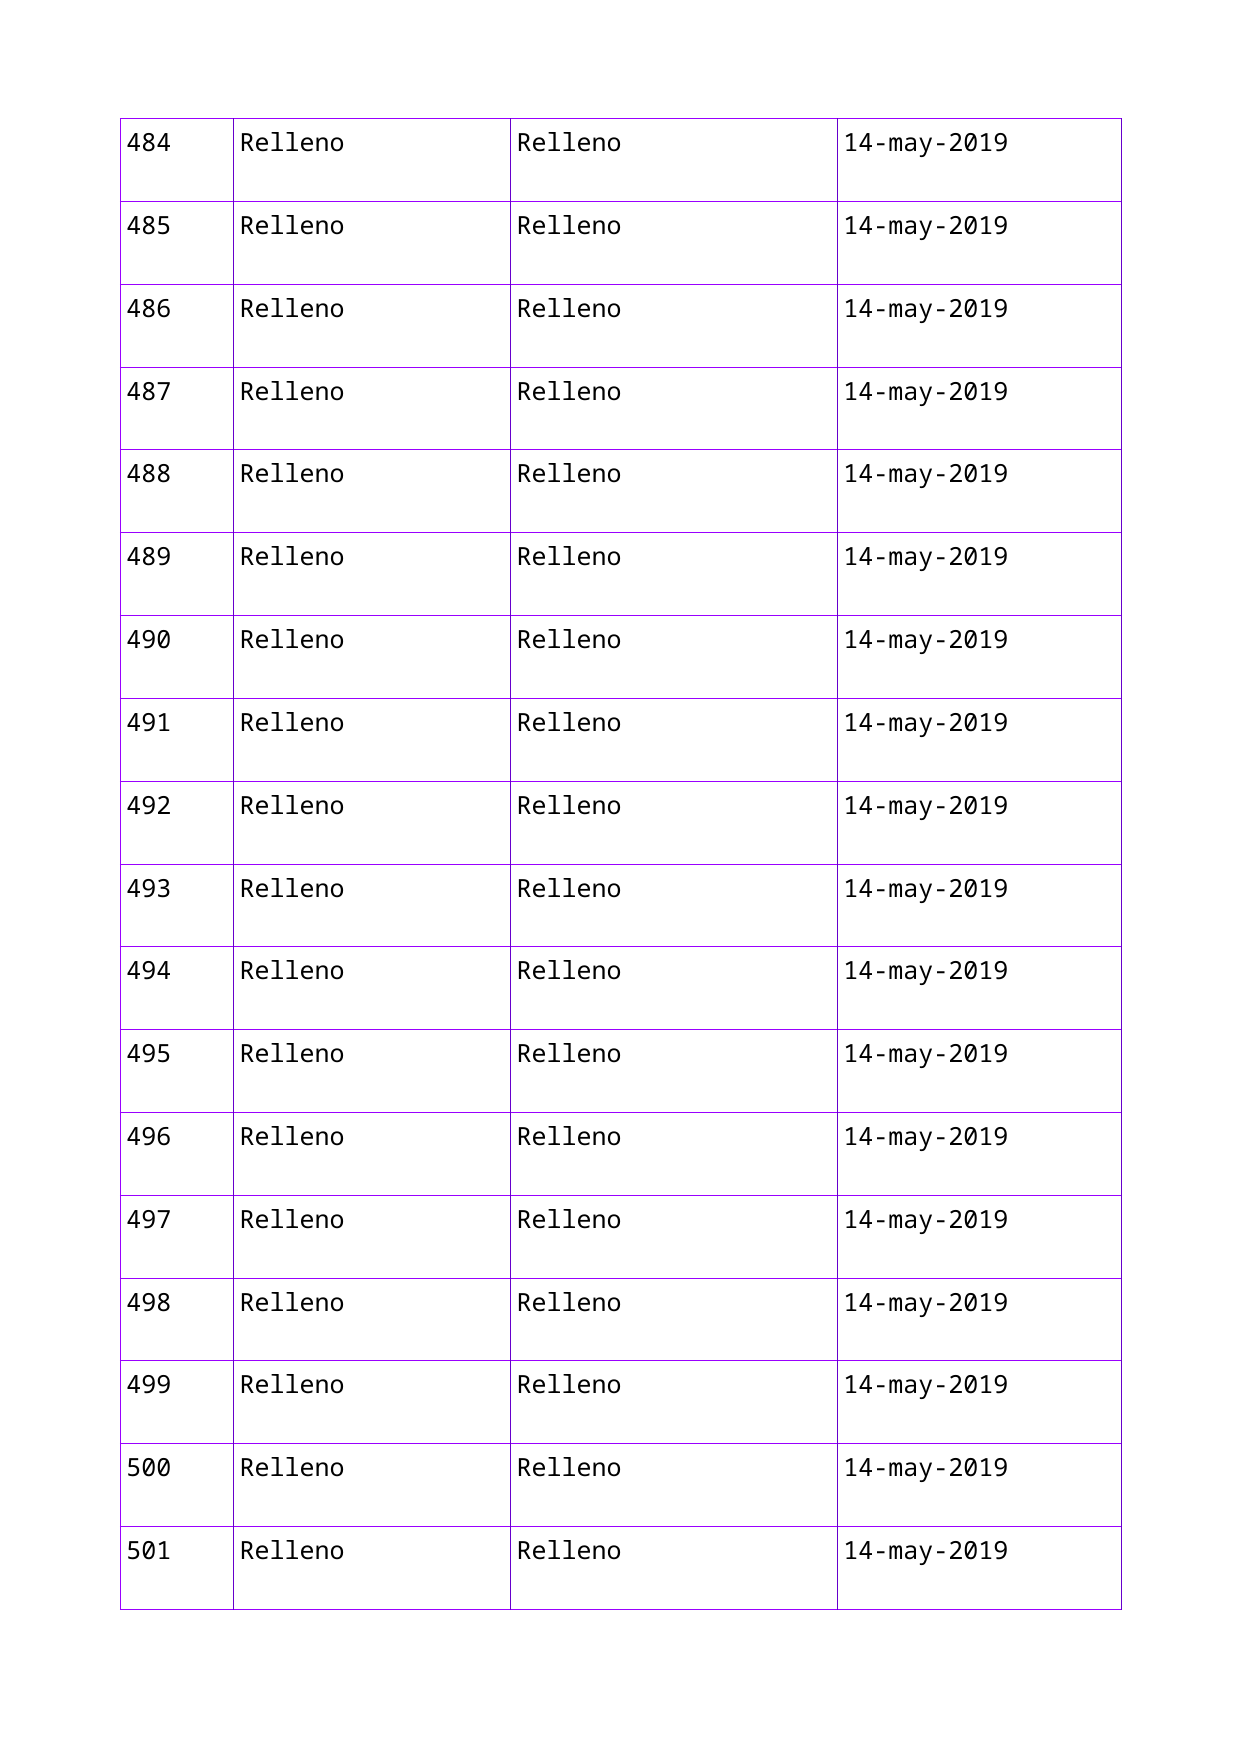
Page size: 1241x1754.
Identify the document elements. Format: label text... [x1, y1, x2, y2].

table_cell [1122, 698, 1130, 781]
table_cell [1122, 1443, 1130, 1526]
table_cell Relleno [234, 1113, 510, 1195]
table_cell [1122, 615, 1130, 698]
table_cell Relleno [234, 1361, 510, 1443]
table_cell 493 [121, 865, 233, 946]
table_cell 497 [121, 1196, 233, 1277]
table_cell 489 [121, 533, 233, 615]
table_cell 486 [121, 285, 233, 367]
table_cell 494 [121, 947, 233, 1029]
table_cell 14-may-2019 [838, 865, 1121, 946]
table_cell [1122, 1029, 1130, 1112]
table_cell 487 [121, 368, 233, 449]
table_cell Relleno [234, 533, 510, 615]
table_cell Relleno [511, 1527, 837, 1609]
table_cell 14-may-2019 [838, 202, 1121, 284]
table_cell [1122, 1360, 1130, 1443]
table_cell Relleno [234, 450, 510, 532]
table_cell [1122, 449, 1130, 532]
table_cell Relleno [234, 699, 510, 781]
table_cell Relleno [511, 1113, 837, 1195]
table_cell 495 [121, 1030, 233, 1112]
table_cell 491 [121, 699, 233, 781]
table_cell 14-may-2019 [838, 368, 1121, 449]
table_cell [1122, 284, 1130, 367]
table_cell Relleno [234, 782, 510, 863]
table_cell Relleno [511, 1196, 837, 1277]
table_cell [1122, 864, 1130, 946]
table_cell Relleno [511, 202, 837, 284]
table_cell Relleno [511, 1361, 837, 1443]
table_cell [1122, 367, 1130, 449]
table_cell 488 [121, 450, 233, 532]
table_cell Relleno [234, 865, 510, 946]
table_cell [1122, 946, 1130, 1029]
table_cell 14-may-2019 [838, 1444, 1121, 1526]
table_cell 14-may-2019 [838, 1361, 1121, 1443]
table_cell [1122, 118, 1130, 201]
table_cell Relleno [234, 1030, 510, 1112]
table_cell Relleno [511, 1444, 837, 1526]
table_cell Relleno [511, 782, 837, 863]
table_cell 498 [121, 1279, 233, 1360]
table_cell [1122, 201, 1130, 284]
table_cell Relleno [511, 699, 837, 781]
table_cell 490 [121, 616, 233, 698]
table_cell 14-may-2019 [838, 119, 1121, 201]
table_cell [1122, 781, 1130, 863]
table_cell [1122, 1195, 1130, 1277]
table_cell 14-may-2019 [838, 1113, 1121, 1195]
table_cell 14-may-2019 [838, 1279, 1121, 1360]
table_cell 492 [121, 782, 233, 863]
table_cell 14-may-2019 [838, 947, 1121, 1029]
table_cell 14-may-2019 [838, 285, 1121, 367]
table_cell Relleno [511, 865, 837, 946]
table_cell Relleno [234, 1527, 510, 1609]
table_cell Relleno [511, 616, 837, 698]
table_cell Relleno [511, 1030, 837, 1112]
table_cell Relleno [511, 947, 837, 1029]
table_cell Relleno [234, 947, 510, 1029]
table_cell Relleno [511, 285, 837, 367]
table_cell Relleno [234, 285, 510, 367]
table_cell 485 [121, 202, 233, 284]
table_cell 499 [121, 1361, 233, 1443]
table_cell [1122, 1112, 1130, 1195]
table_cell 14-may-2019 [838, 1196, 1121, 1277]
table_cell 14-may-2019 [838, 1527, 1121, 1609]
table_cell 14-may-2019 [838, 616, 1121, 698]
table_cell 484 [121, 119, 233, 201]
table_cell [1122, 532, 1130, 615]
table_cell Relleno [511, 1279, 837, 1360]
table_cell 14-may-2019 [838, 699, 1121, 781]
table_cell Relleno [511, 450, 837, 532]
table_cell 14-may-2019 [838, 533, 1121, 615]
table_cell [1122, 1526, 1130, 1609]
table_cell Relleno [234, 119, 510, 201]
table_cell Relleno [511, 368, 837, 449]
table_cell Relleno [234, 1444, 510, 1526]
table_cell Relleno [234, 1279, 510, 1360]
table_cell Relleno [511, 533, 837, 615]
table_cell Relleno [511, 119, 837, 201]
table_cell 14-may-2019 [838, 450, 1121, 532]
table_cell 496 [121, 1113, 233, 1195]
table_cell 500 [121, 1444, 233, 1526]
table_cell 501 [121, 1527, 233, 1609]
table_cell [1122, 1278, 1130, 1360]
table_cell 14-may-2019 [838, 1030, 1121, 1112]
table_cell Relleno [234, 616, 510, 698]
table_cell 14-may-2019 [838, 782, 1121, 863]
table_cell Relleno [234, 202, 510, 284]
table_cell Relleno [234, 1196, 510, 1277]
table_cell Relleno [234, 368, 510, 449]
